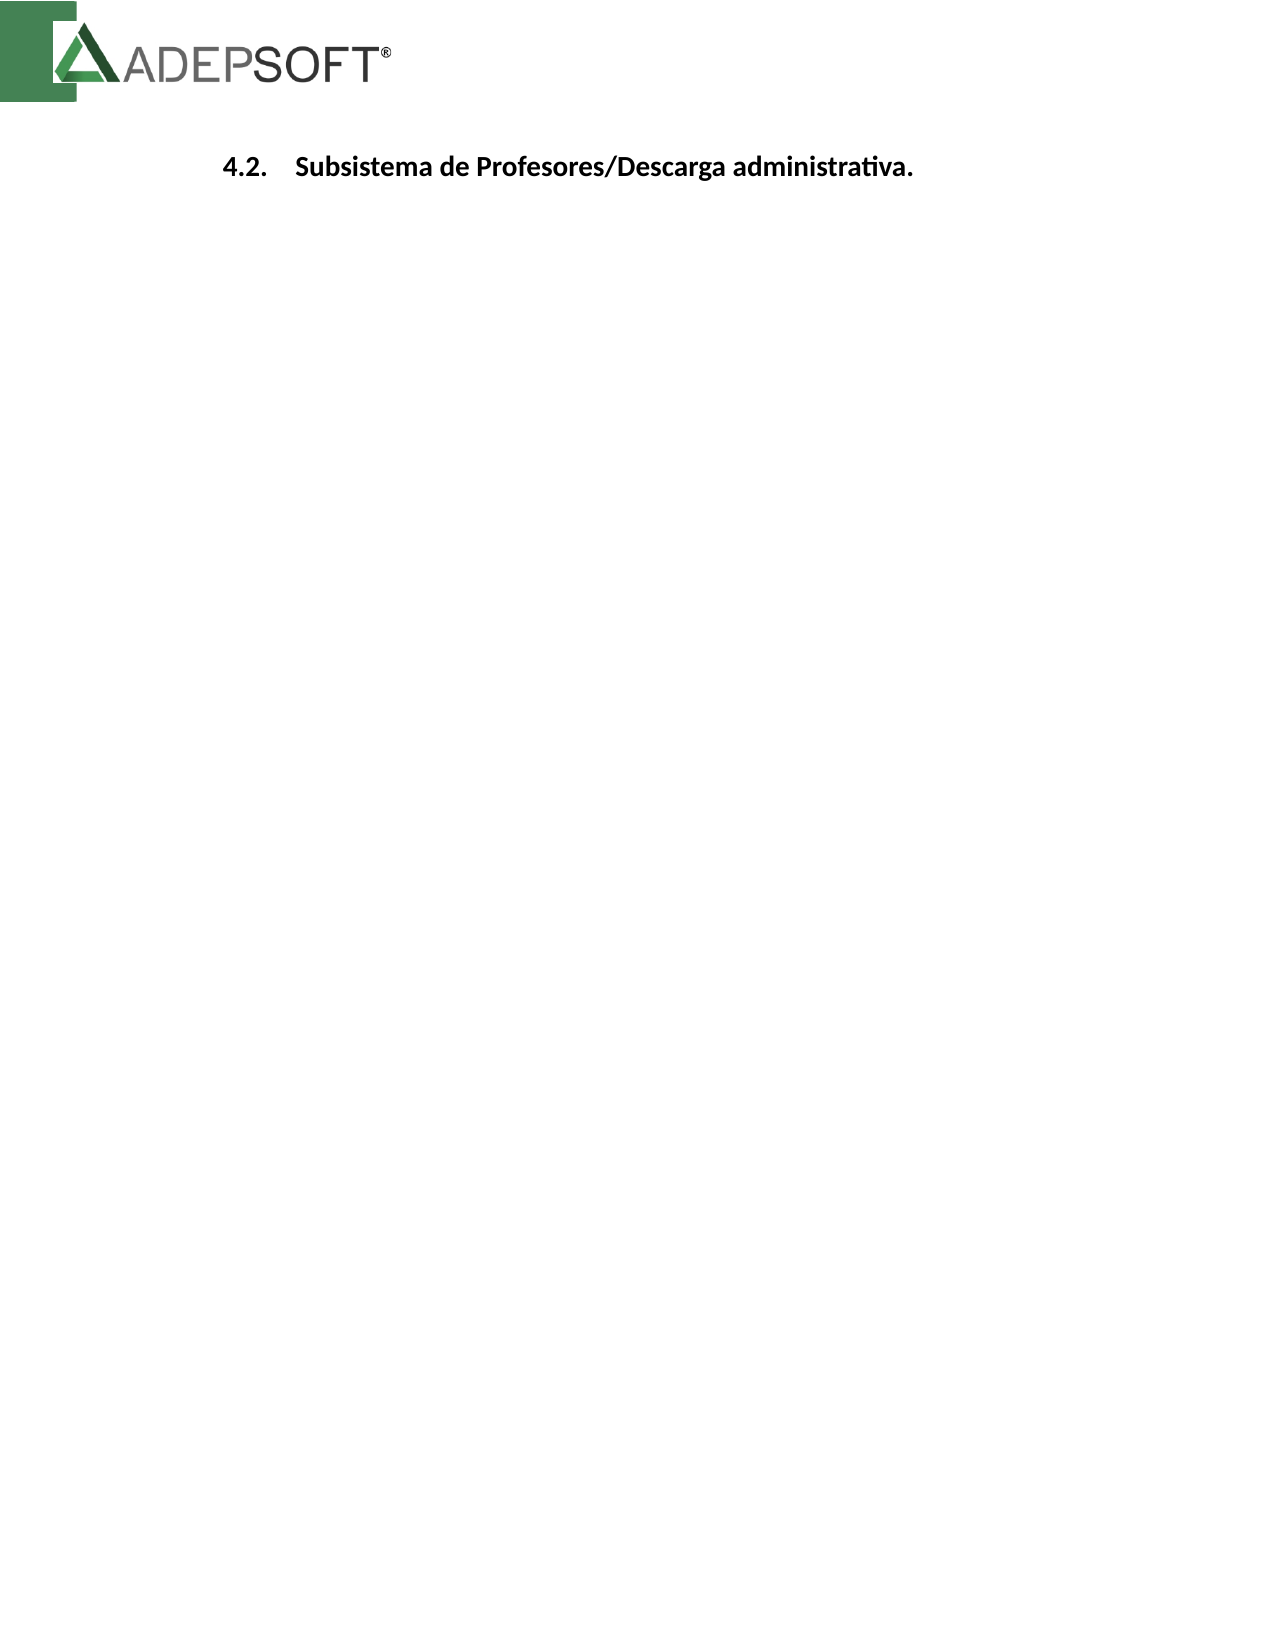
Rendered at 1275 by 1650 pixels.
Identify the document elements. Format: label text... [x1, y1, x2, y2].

list Subsistema de Profesores/Descarga administrativa. [223, 148, 1127, 183]
picture [53, 21, 392, 83]
